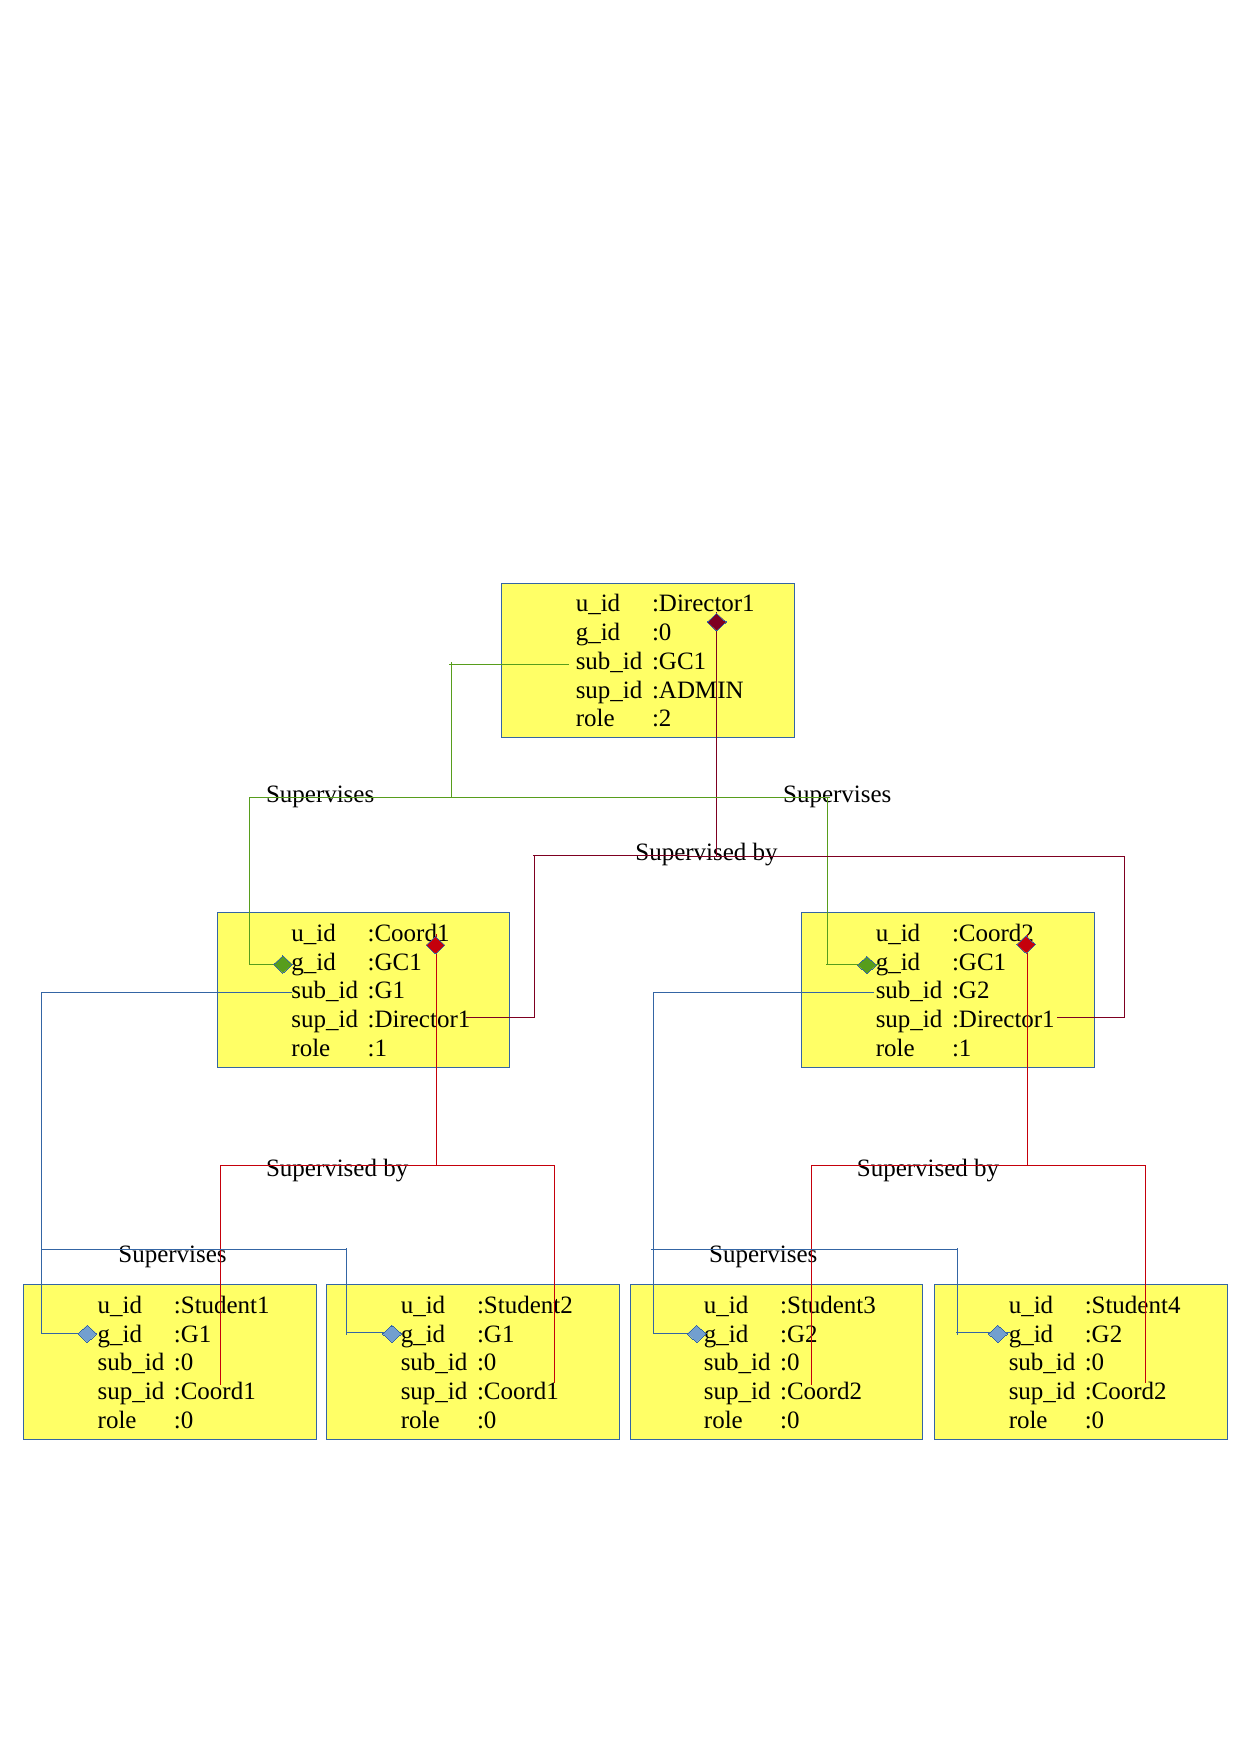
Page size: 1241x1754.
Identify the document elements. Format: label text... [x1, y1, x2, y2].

text Supervised by [535, 856, 827, 866]
text Supervises Supervises [717, 798, 827, 808]
text Supervises Supervises [717, 779, 1122, 808]
text Supervised by Supervised by [118, 1153, 436, 1182]
text Supervises Supervises [118, 1250, 220, 1268]
text Supervises Supervises [812, 1239, 1122, 1268]
text Supervises Supervises [654, 1239, 811, 1249]
text Supervises Supervises [221, 1239, 554, 1268]
text Supervises Supervises [452, 779, 716, 797]
text Supervises Supervises [250, 798, 716, 808]
text Supervises Supervises [118, 1239, 220, 1249]
text Supervised by [828, 837, 1122, 856]
text Supervised by [717, 837, 827, 856]
text Supervises Supervises [555, 1239, 653, 1268]
text Supervised by Supervised by [221, 1166, 554, 1182]
text Supervises Supervises [654, 1250, 811, 1268]
text Supervised by Supervised by [812, 1166, 1122, 1182]
text Supervises Supervises [812, 1250, 957, 1268]
text Supervises Supervises [118, 779, 451, 808]
text Supervised by [828, 857, 1122, 866]
text Supervises Supervises [221, 1250, 346, 1268]
text Supervised by Supervised by [437, 1153, 653, 1182]
text Supervised by [250, 837, 716, 866]
text Supervised by Supervised by [654, 1153, 1027, 1182]
text Supervised by Supervised by [1028, 1153, 1122, 1165]
text Supervised by [118, 837, 249, 866]
